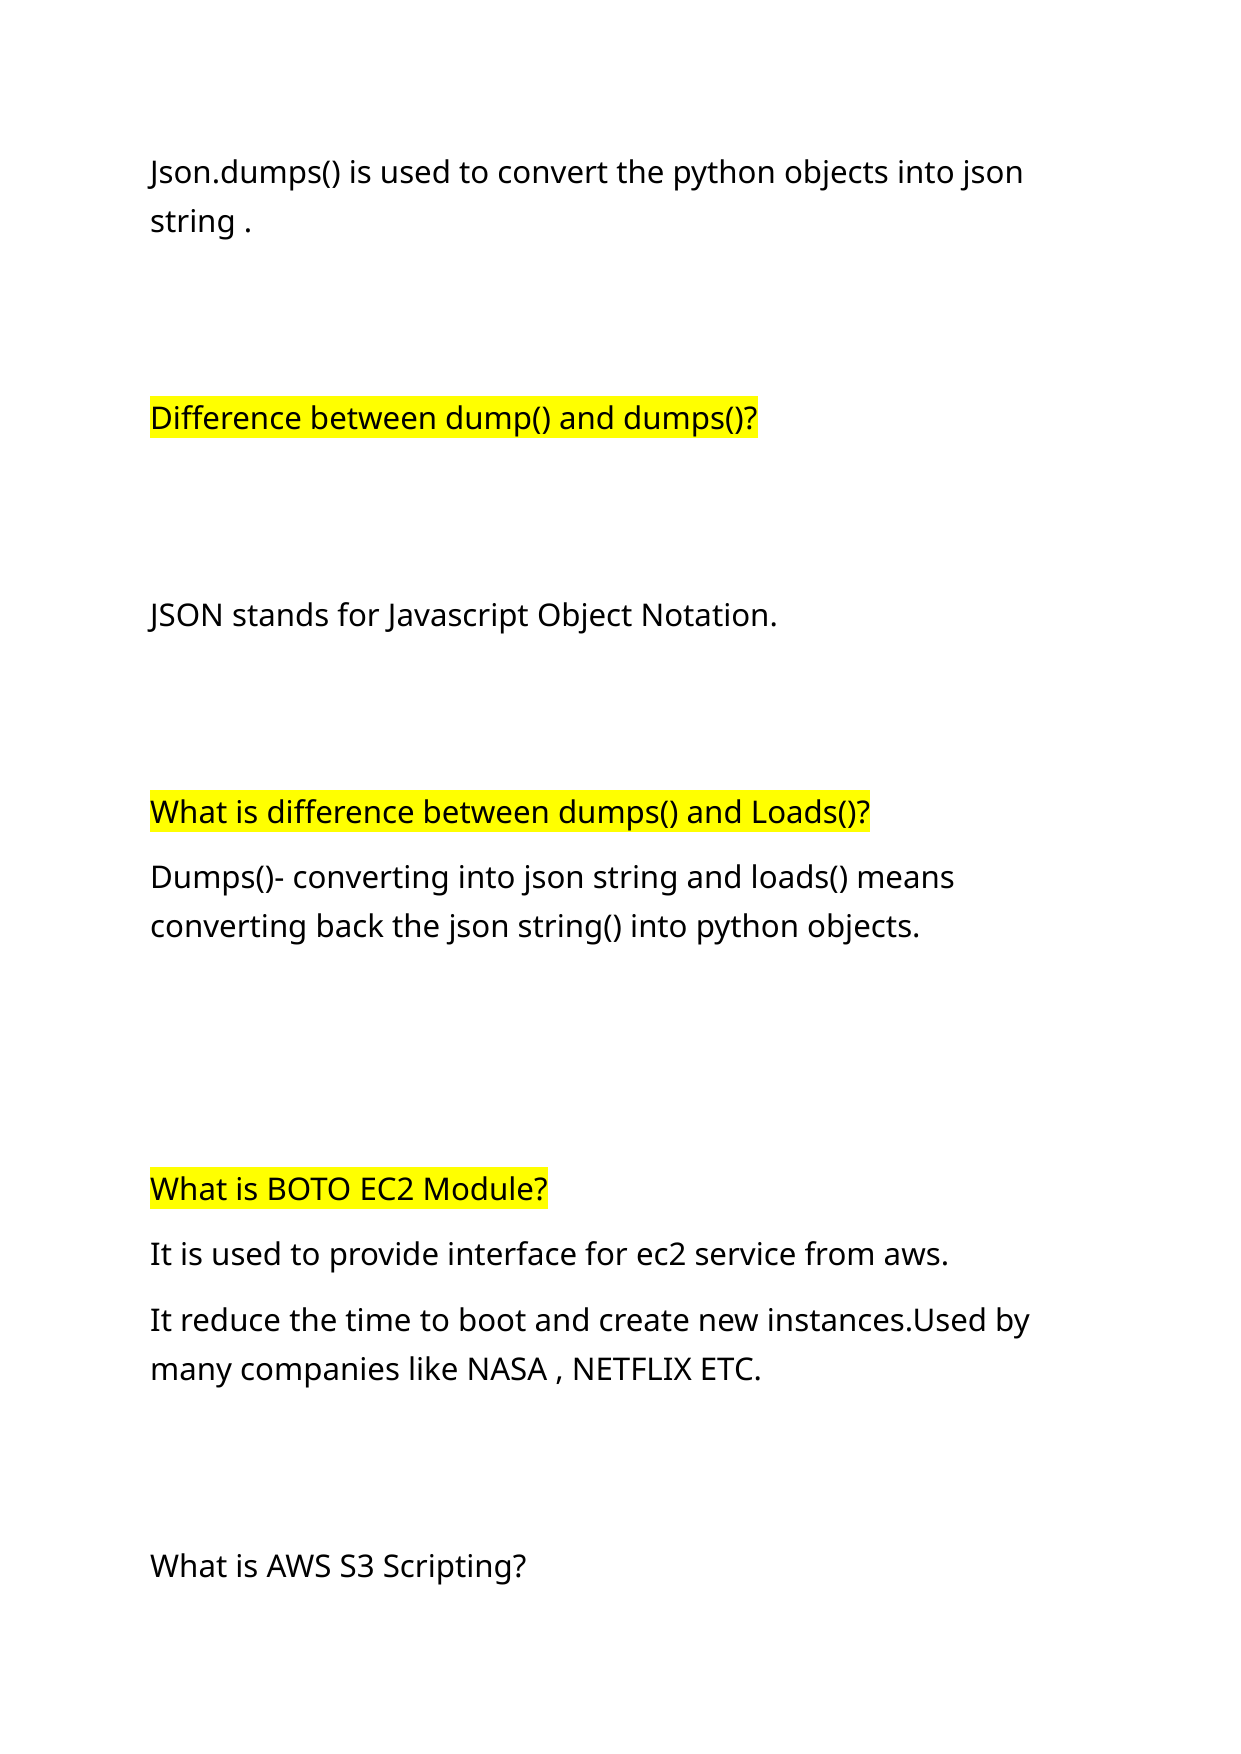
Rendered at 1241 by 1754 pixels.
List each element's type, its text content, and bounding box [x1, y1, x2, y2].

text What is BOTO EC2 Module? [150, 1167, 1090, 1209]
text Difference between dump() and dumps()? [150, 396, 1090, 438]
text It is used to provide interface for ec2 service from aws. [150, 1232, 1090, 1275]
text JSON stands for Javascript Object Notation. [150, 593, 1090, 635]
text What is difference between dumps() and Loads()? [150, 789, 1090, 832]
text It reduce the time to boot and create new instances.Used by many companies like NASA , NETFLIX ETC. [150, 1298, 1090, 1389]
text Dumps()- converting into json string and loads() means converting back the json string() into python objects. [150, 855, 1090, 947]
text What is AWS S3 Scripting? [150, 1544, 1090, 1586]
text Json.dumps() is used to convert the python objects into json string . [150, 150, 1090, 242]
